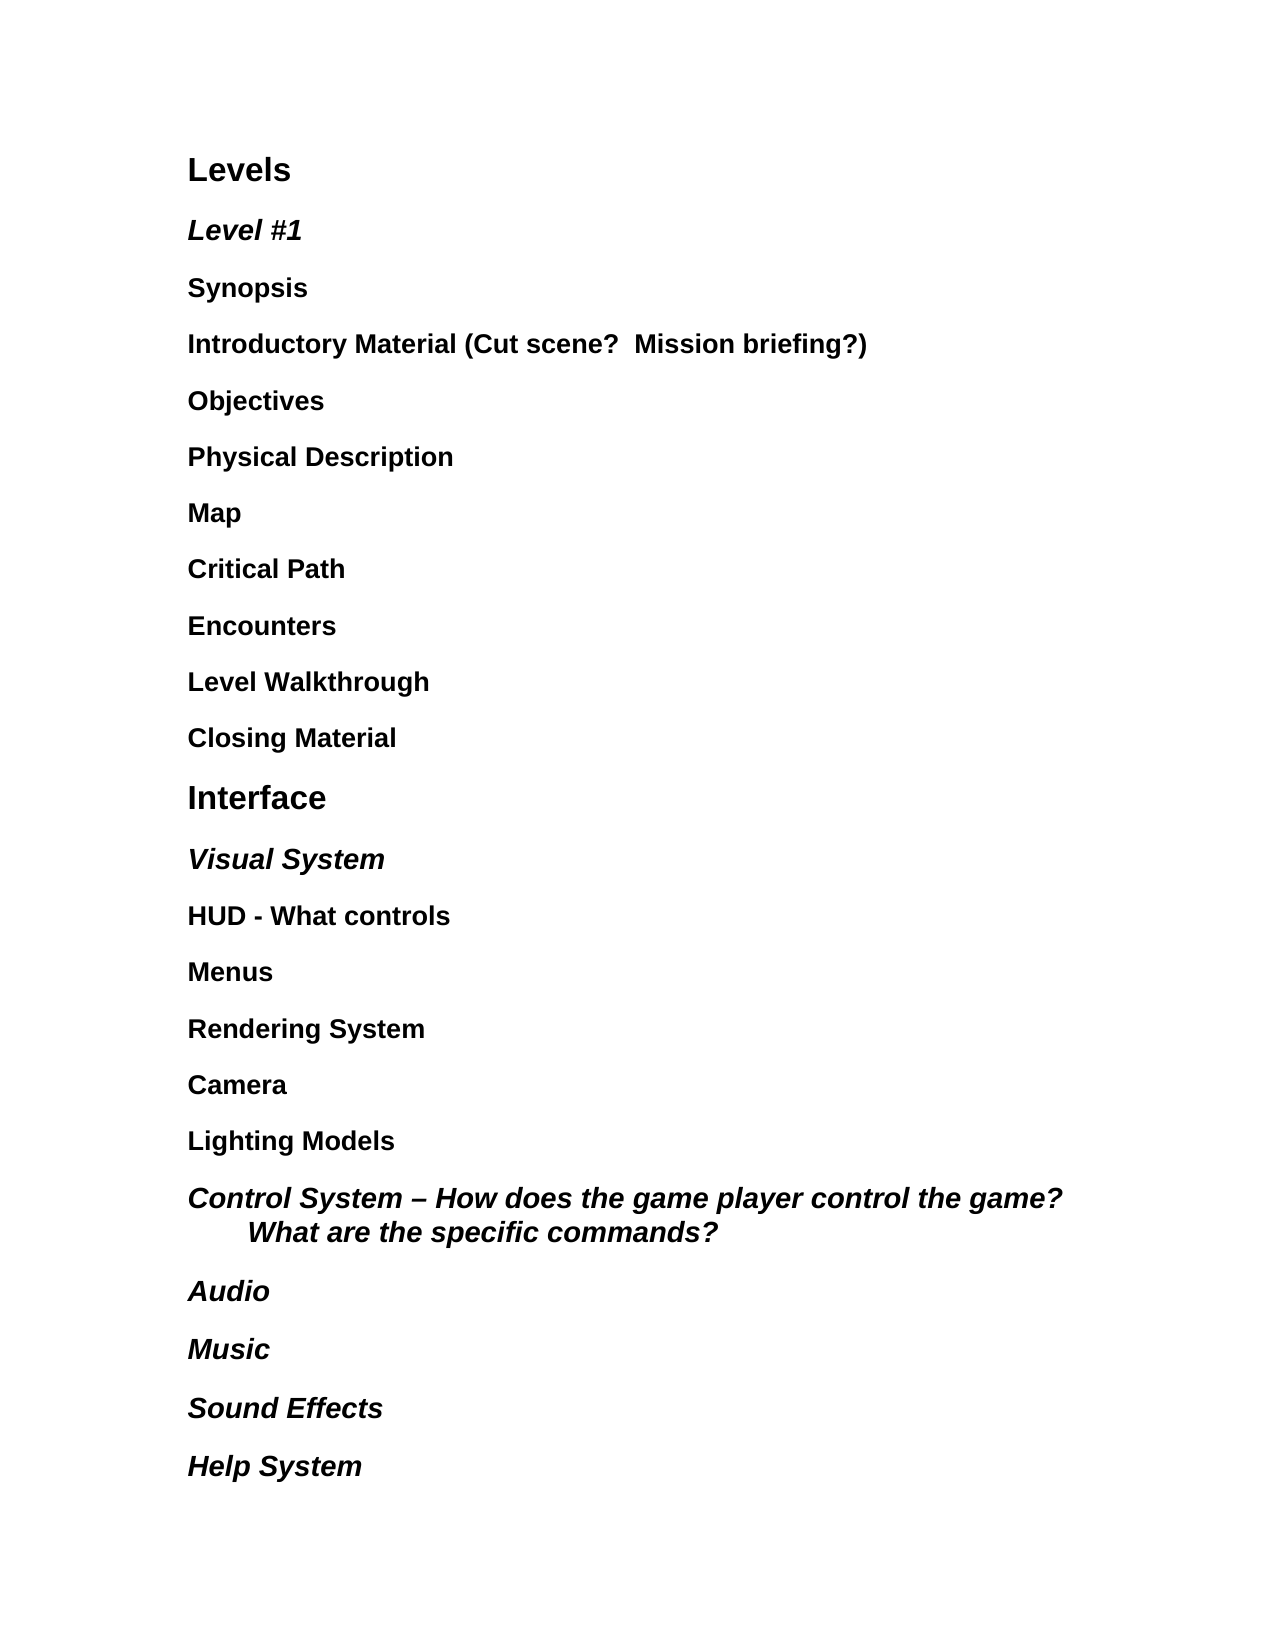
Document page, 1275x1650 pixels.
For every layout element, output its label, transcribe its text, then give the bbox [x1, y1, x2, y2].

subtitle Music [187, 1332, 1087, 1366]
subtitle Critical Path [187, 553, 1087, 584]
subtitle Help System [187, 1449, 1087, 1483]
subtitle Control System – How does the game player control the game? What are the specific commands? [187, 1181, 1087, 1248]
subtitle Levels [187, 150, 1087, 188]
subtitle Introductory Material (Cut scene? Mission briefing?) [187, 328, 1087, 359]
subtitle Synopsis [187, 272, 1087, 303]
subtitle Map [187, 497, 1087, 528]
subtitle Visual System [187, 842, 1087, 875]
subtitle Rendering System [187, 1013, 1087, 1044]
subtitle Audio [187, 1273, 1087, 1307]
subtitle HUD - What controls [187, 900, 1087, 931]
subtitle Encounters [187, 609, 1087, 641]
subtitle Camera [187, 1069, 1087, 1100]
subtitle Level Walkthrough [187, 666, 1087, 697]
subtitle Closing Material [187, 722, 1087, 753]
subtitle Objectives [187, 384, 1087, 416]
subtitle Level #1 [187, 213, 1087, 247]
subtitle Lighting Models [187, 1125, 1087, 1156]
subtitle Interface [187, 778, 1087, 817]
subtitle Physical Description [187, 441, 1087, 472]
subtitle Sound Effects [187, 1391, 1087, 1424]
subtitle Menus [187, 956, 1087, 988]
